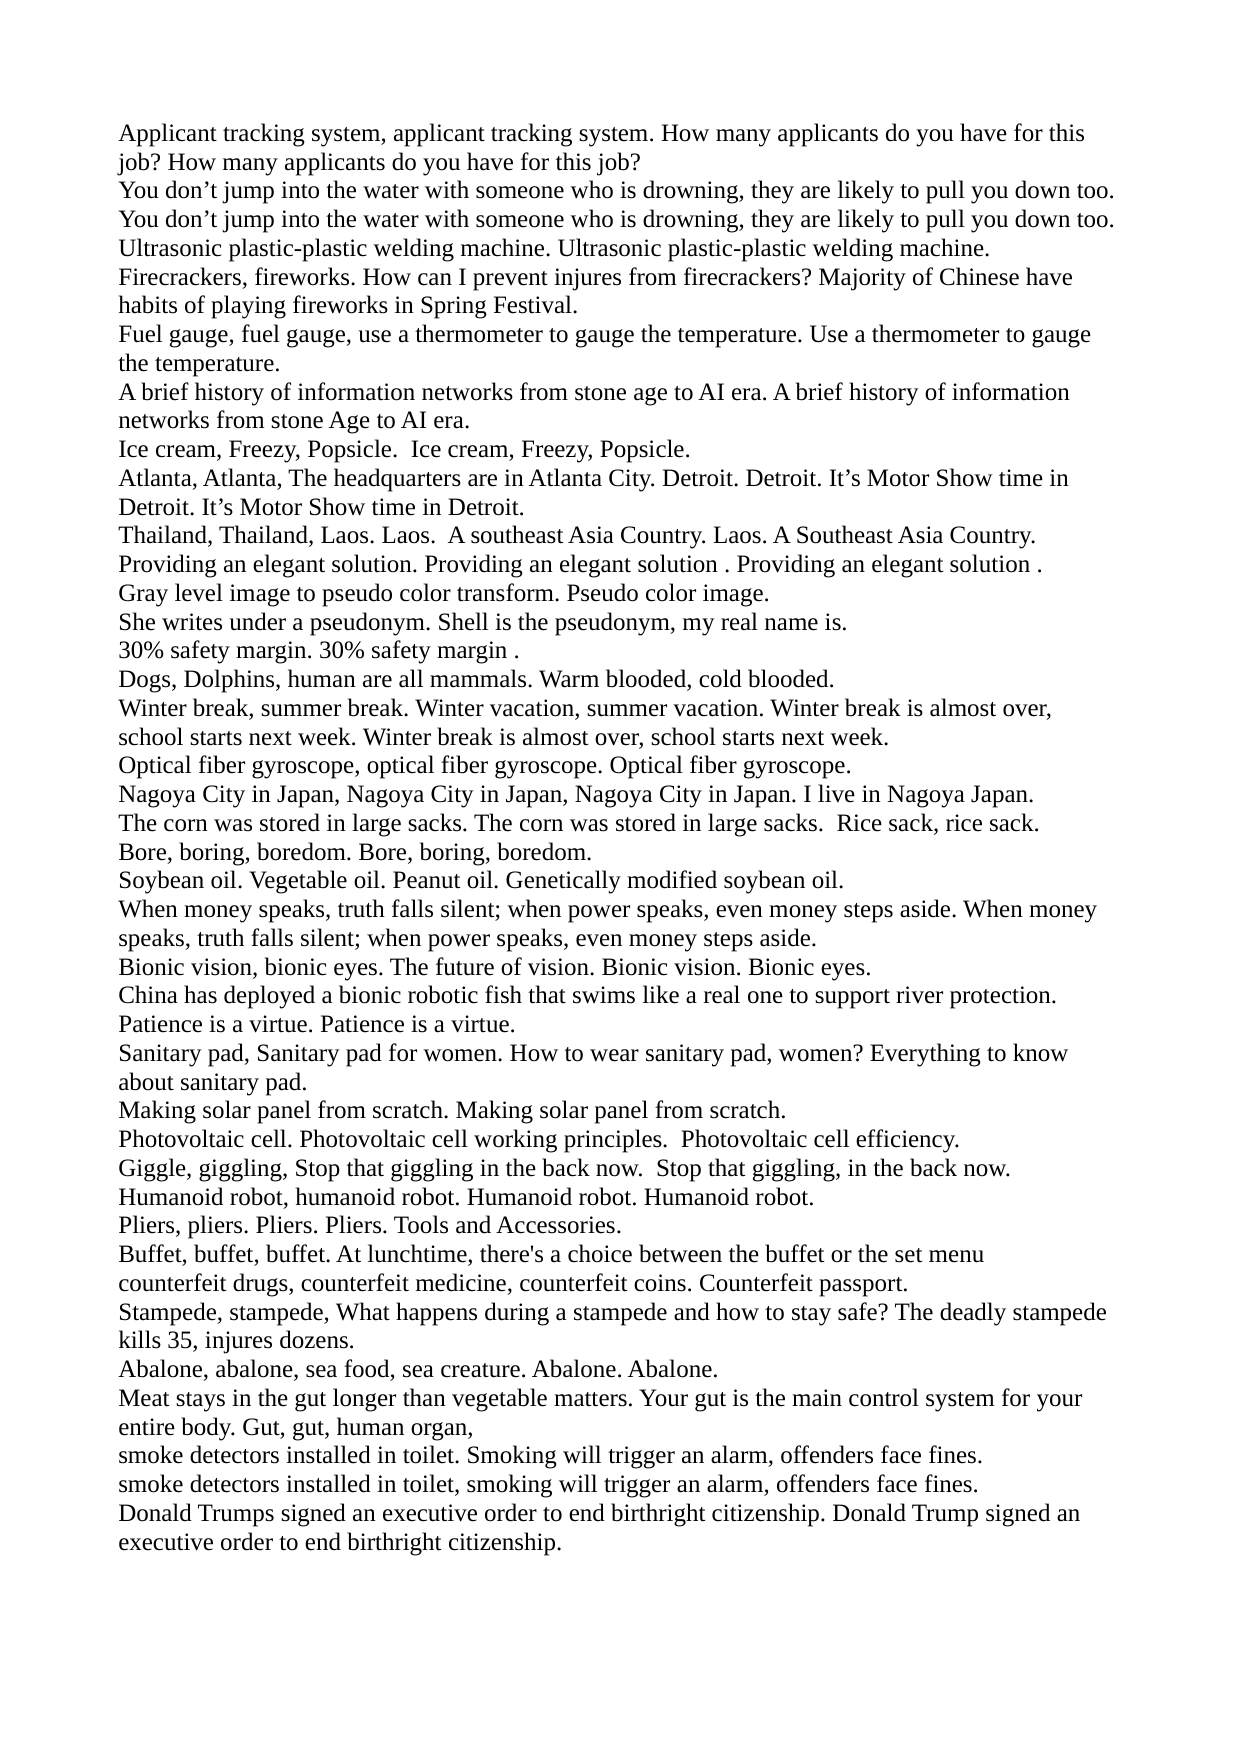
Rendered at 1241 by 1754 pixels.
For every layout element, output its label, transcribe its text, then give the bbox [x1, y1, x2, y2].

text Fuel gauge, fuel gauge, use a thermometer to gauge the temperature. Use a thermometer to gauge the temperature. [118, 319, 1122, 377]
text Bionic vision, bionic eyes. The future of vision. Bionic vision. Bionic eyes. [118, 952, 1122, 981]
text counterfeit drugs, counterfeit medicine, counterfeit coins. Counterfeit passport. [118, 1268, 1122, 1297]
text Atlanta, Atlanta, The headquarters are in Atlanta City. Detroit. Detroit. It’s Motor Show time in Detroit. It’s Motor Show time in Detroit. [118, 463, 1122, 521]
text Giggle, giggling, Stop that giggling in the back now. Stop that giggling, in the back now. [118, 1153, 1122, 1182]
text China has deployed a bionic robotic fish that swims like a real one to support river protection. [118, 981, 1122, 1009]
text Firecrackers, fireworks. How can I prevent injures from firecrackers? Majority of Chinese have habits of playing fireworks in Spring Festival. [118, 262, 1122, 319]
text The corn was stored in large sacks. The corn was stored in large sacks. Rice sack, rice sack. [118, 808, 1122, 837]
text Nagoya City in Japan, Nagoya City in Japan, Nagoya City in Japan. I live in Nagoya Japan. [118, 779, 1122, 808]
text Ultrasonic plastic-plastic welding machine. Ultrasonic plastic-plastic welding machine. [118, 233, 1122, 262]
text Humanoid robot, humanoid robot. Humanoid robot. Humanoid robot. [118, 1182, 1122, 1211]
text Stampede, stampede, What happens during a stampede and how to stay safe? The deadly stampede kills 35, injures dozens. [118, 1297, 1122, 1354]
text Buffet, buffet, buffet. At lunchtime, there's a choice between the buffet or the set menu [118, 1239, 1122, 1268]
text smoke detectors installed in toilet, smoking will trigger an alarm, offenders face fines. [118, 1469, 1122, 1498]
text Making solar panel from scratch. Making solar panel from scratch. [118, 1096, 1122, 1124]
text Pliers, pliers. Pliers. Pliers. Tools and Accessories. [118, 1211, 1122, 1239]
text Sanitary pad, Sanitary pad for women. How to wear sanitary pad, women? Everything to know about sanitary pad. [118, 1038, 1122, 1096]
text You don’t jump into the water with someone who is drowning, they are likely to pull you down too. You don’t jump into the water with someone who is drowning, they are likely to pull you down too. [118, 176, 1122, 233]
text Ice cream, Freezy, Popsicle. Ice cream, Freezy, Popsicle. [118, 434, 1122, 463]
text smoke detectors installed in toilet. Smoking will trigger an alarm, offenders face fines. [118, 1441, 1122, 1469]
text When money speaks, truth falls silent; when power speaks, even money steps aside. When money speaks, truth falls silent; when power speaks, even money steps aside. [118, 894, 1122, 952]
text Thailand, Thailand, Laos. Laos. A southeast Asia Country. Laos. A Southeast Asia Country. [118, 521, 1122, 549]
text Dogs, Dolphins, human are all mammals. Warm blooded, cold blooded. [118, 664, 1122, 693]
text A brief history of information networks from stone age to AI era. A brief history of information networks from stone Age to AI era. [118, 377, 1122, 434]
text Soybean oil. Vegetable oil. Peanut oil. Genetically modified soybean oil. [118, 866, 1122, 894]
text 30% safety margin. 30% safety margin . [118, 636, 1122, 664]
text Optical fiber gyroscope, optical fiber gyroscope. Optical fiber gyroscope. [118, 751, 1122, 779]
text She writes under a pseudonym. Shell is the pseudonym, my real name is. [118, 607, 1122, 636]
text Bore, boring, boredom. Bore, boring, boredom. [118, 837, 1122, 866]
text Applicant tracking system, applicant tracking system. How many applicants do you have for this job? How many applicants do you have for this job? [118, 118, 1122, 176]
text Meat stays in the gut longer than vegetable matters. Your gut is the main control system for your entire body. Gut, gut, human organ, [118, 1383, 1122, 1441]
text Winter break, summer break. Winter vacation, summer vacation. Winter break is almost over, school starts next week. Winter break is almost over, school starts next week. [118, 693, 1122, 751]
text Patience is a virtue. Patience is a virtue. [118, 1009, 1122, 1038]
text Donald Trumps signed an executive order to end birthright citizenship. Donald Trump signed an executive order to end birthright citizenship. [118, 1498, 1122, 1556]
text Gray level image to pseudo color transform. Pseudo color image. [118, 578, 1122, 607]
text Abalone, abalone, sea food, sea creature. Abalone. Abalone. [118, 1354, 1122, 1383]
text Photovoltaic cell. Photovoltaic cell working principles. Photovoltaic cell efficiency. [118, 1124, 1122, 1153]
text Providing an elegant solution. Providing an elegant solution . Providing an elegant solution . [118, 549, 1122, 578]
